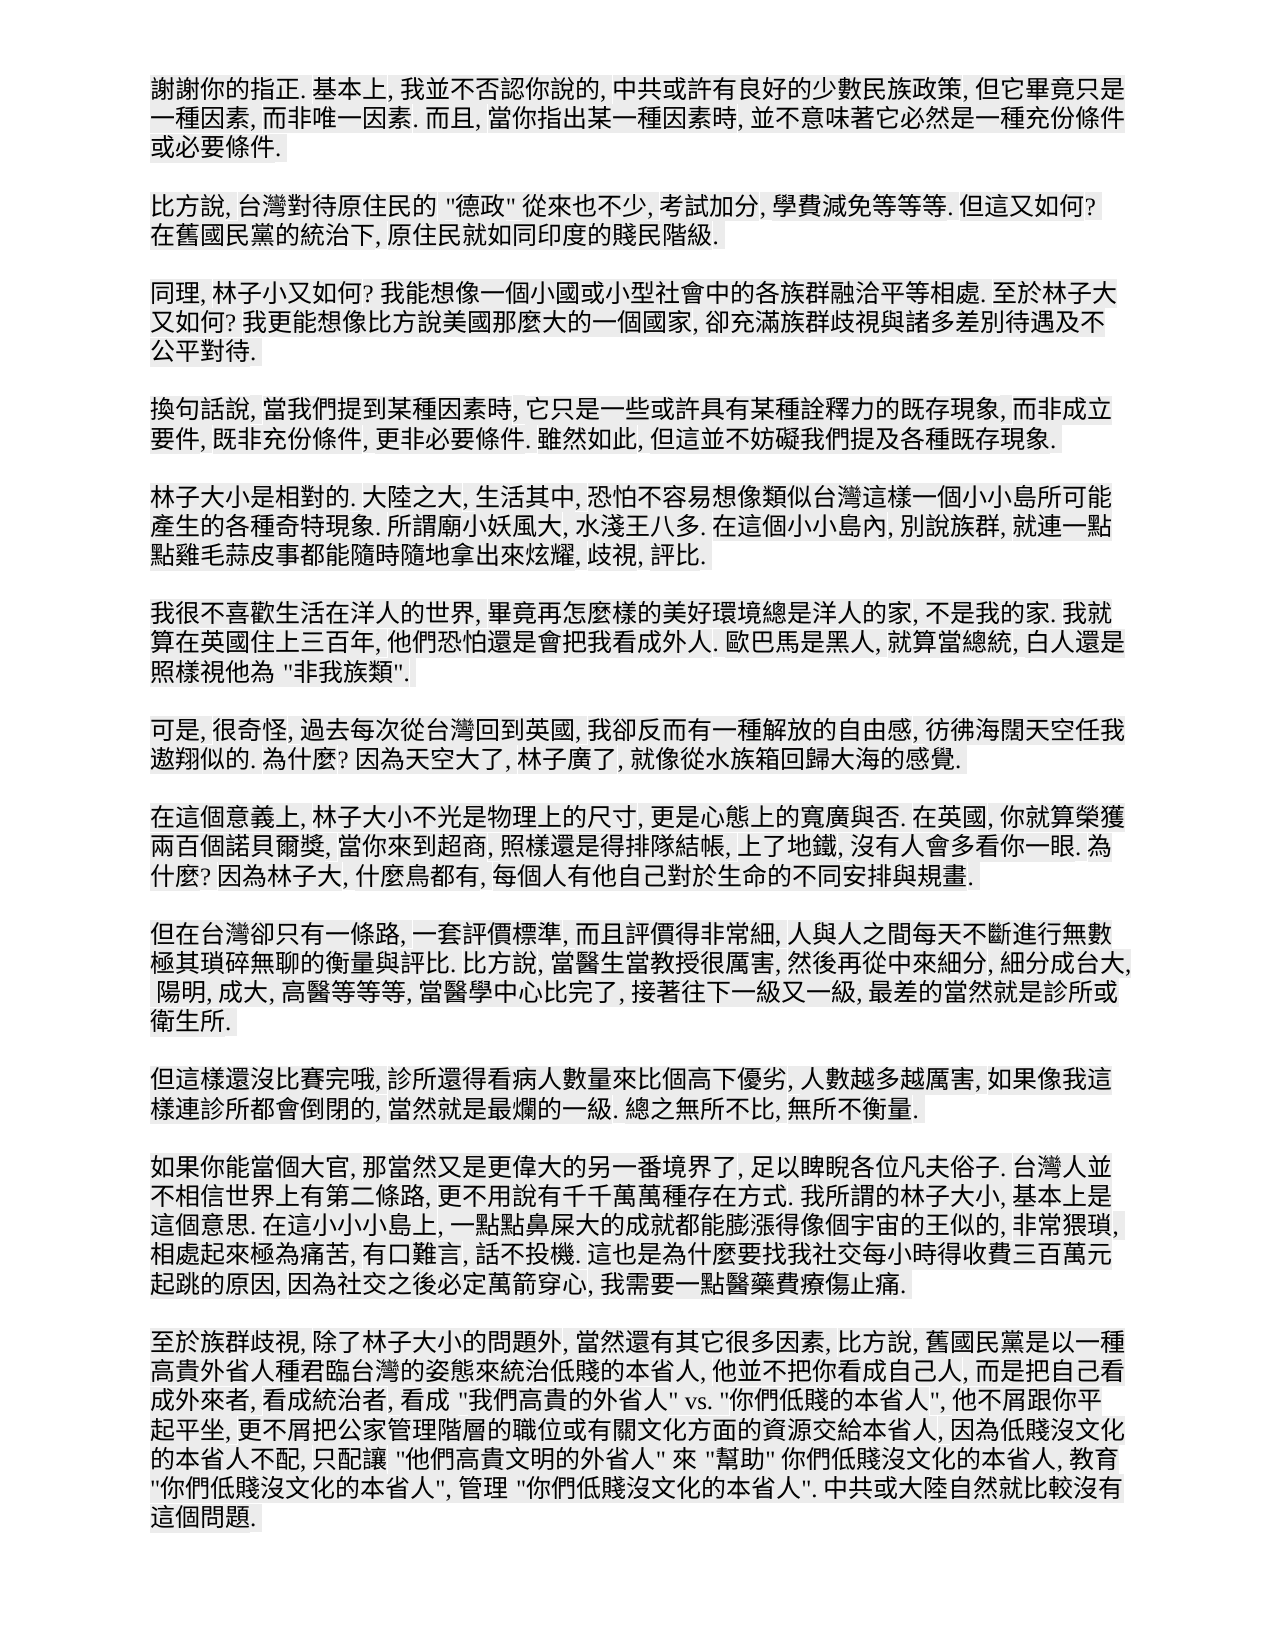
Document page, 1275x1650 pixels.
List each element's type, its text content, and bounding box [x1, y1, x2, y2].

text 天峰, 謝謝你的指正. 基本上, 我並不否認你說的, 中共或許有良好的少數民族政策, 但它畢竟只是一種因素, 而非唯一因素. 而且, 當你指出某一種因素時, 並不意味著它必然是一種充份條件或必要條件. 比方說, 台灣對待原住民的 "德政" 從來也不少, 考試加分, 學費減免等等等. 但這又如何? 在舊國民黨的統治下, 原住民就如同印度的賤民階級. 同理, 林子小又如何? 我能想像一個小國或小型社會中的各族群融洽平等相處. 至於林子大又如何? 我更能想像比方說美國那麼大的一個國家, 卻充滿族群歧視與諸多差別待遇及不公平對待. 換句話說, 當我們提到某種因素時, 它只是一些或許具有某種詮釋力的既存現象, 而非成立要件, 既非充份條件, 更非必要條件. 雖然如此, 但這並不妨礙我們提及各種既存現象. 林子大小是相對的. 大陸之大, 生活其中, 恐怕不容易想像類似台灣這樣一個小小島所可能產生的各種奇特現象. 所謂廟小妖風大, 水淺王八多. 在這個小小島內, 別說族群, 就連一點點雞毛蒜皮事都能隨時隨地拿出來炫耀, 歧視, 評比. 我很不喜歡生活在洋人的世界, 畢竟再怎麼樣的美好環境總是洋人的家, 不是我的家. 我就算在英國住上三百年, 他們恐怕還是會把我看成外人. 歐巴馬是黑人, 就算當總統, 白人還是照樣視他為 "非我族類". 可是, 很奇怪, 過去每次從台灣回到英國, 我卻反而有一種解放的自由感, 彷彿海闊天空任我遨翔似的. 為什麼? 因為天空大了, 林子廣了, 就像從水族箱回歸大海的感覺. 在這個意義上, 林子大小不光是物理上的尺寸, 更是心態上的寬廣與否. 在英國, 你就算榮獲兩百個諾貝爾獎, 當你來到超商, 照樣還是得排隊結帳, 上了地鐵, 沒有人會多看你一眼. 為什麼? 因為林子大, 什麼鳥都有, 每個人有他自己對於生命的不同安排與規畫. 但在台灣卻只有一條路, 一套評價標準, 而且評價得非常細, 人與人之間每天不斷進行無數極其瑣碎無聊的衡量與評比. 比方說, 當醫生當教授很厲害, 然後再從中來細分, 細分成台大, 陽明, 成大, 高醫等等等, 當醫學中心比完了, 接著往下一級又一級, 最差的當然就是診所或衛生所. 但這樣還沒比賽完哦, 診所還得看病人數量來比個高下優劣, 人數越多越厲害, 如果像我這樣連診所都會倒閉的, 當然就是最爛的一級. 總之無所不比, 無所不衡量. 如果你能當個大官, 那當然又是更偉大的另一番境界了, 足以睥睨各位凡夫俗子. 台灣人並不相信世界上有第二條路, 更不用說有千千萬萬種存在方式. 我所謂的林子大小, 基本上是這個意思. 在這小小小島上, 一點點鼻屎大的成就都能膨漲得像個宇宙的王似的, 非常猥瑣, 相處起來極為痛苦, 有口難言, 話不投機. 這也是為什麼要找我社交每小時得收費三百萬元起跳的原因, 因為社交之後必定萬箭穿心, 我需要一點醫藥費療傷止痛. 至於族群歧視, 除了林子大小的問題外, 當然還有其它很多因素, 比方說, 舊國民黨是以一種高貴外省人種君臨台灣的姿態來統治低賤的本省人, 他並不把你看成自己人, 而是把自己看成外來者, 看成統治者, 看成 "我們高貴的外省人" vs. "你們低賤的本省人", 他不屑跟你平起平坐, 更不屑把公家管理階層的職位或有關文化方面的資源交給本省人, 因為低賤沒文化的本省人不配, 只配讓 "他們高貴文明的外省人" 來 "幫助" 你們低賤沒文化的本省人, 教育 "你們低賤沒文化的本省人", 管理 "你們低賤沒文化的本省人". 中共或大陸自然就比較沒有這個問題. 族群歧視有兩種, 一種叫機構性歧視 (institutional discrimination), 一種是非機構性, 亦即個別歧視 (individual discrimination). 機構性歧視就比方說多年前,英國官方曾經發佈一項研究發現: 英國的醫院, 護士升遷管道明顯圖利白人, 非白人明明各方面條件統統都不輸給白人, 甚且有過之無不及, 但是, 所謂有色人種的升遷結果卻明顯不成比例. 這就是機構性的歧視, 表面上看不出來, 但內在篩選過程卻極其偏頗, 充滿偏見. 政策的良莠, 在某種程度上或許決定了前者(即機構性歧視), 卻不一定能影響後者. 族群政策管得著資源分配, 卻管不著每個人方寸之間那顆心. 台灣則是在機構歧視與個人歧視這兩方面都有問題, 並且蓄意擴大渲染, 蓄意挑撥, 進而從島內到島外, 以大陸人民做為妖魔化對象. 當一種不好的現象發生了, 存在了, 理應致力改善, 但人渣們卻反而從中看到巨大商機, 進一步擴而大之, 從中挑撥獲利. 惡行, 就像一顆種子, 一旦埋下, 後人遲早得承擔它的惡果. 惡行如此, 善行也一樣. 一個好的種子埋下, 倘若上天憐憫, 也許有一天就會長出一棵大樹來, 庇蔭眾生.不論善惡, 行為者本身往往看不到他所播下的種子, 苦樂皆由後人承擔. 很小時候讀過一篇文章, 寫些什麼全忘了, 只記得是個法國作家, 他說他書房窗外有一棵大樹, 每當他看到這棵樹時心裏總有幾分感動. 作家說, 當年種這棵樹的人是誰, 無人知曉, 而且早已不在世上, 自然也無從看到他的心血成果, 但當年種下這棵樹的人, 當他播下種子的時候, 顯然已經想到了未來以及未來的人們. 我對這段描述很感動, 也許那是我第一次比較深刻感受到 "時間", 時間的偉大, 時間的溫柔與殘酷. 我還同時彷彿理解了什麼叫柔情. 幾星期前有一天晚上, 病人很多, 我看診看得七葷八素, 加上個人生活一片火海, 疲憊不堪, 十分憂鬱. 夜已深, 街上空無一人, 那晚颱風登陸, 醫院停車場只剩我一輛車. 我一般總是把車子停靠在離稻田最近的位置, 當我準備開車回家時, 突然看到稻田前方一排樹木迎風搖晃, 就像在安慰我似的, 很溫柔, 當下心裏有一種説不出來的感動. 在我看來, 這應該算是一種神蹟. 而我想說的是, 我該怎麼回報這些柔情似水的樹木花草呢? 也許我也該努力種一棵樹, 撒下一些或許良善的種子. 我自己是絕對看不到種子的萌芽與茁壯了, 但這無妨, 倘若千百年後樹已長成, 結出果子, 回報在後人身上, 那其實也就是對我最大的回報了. [150, 75, 1125, 1562]
